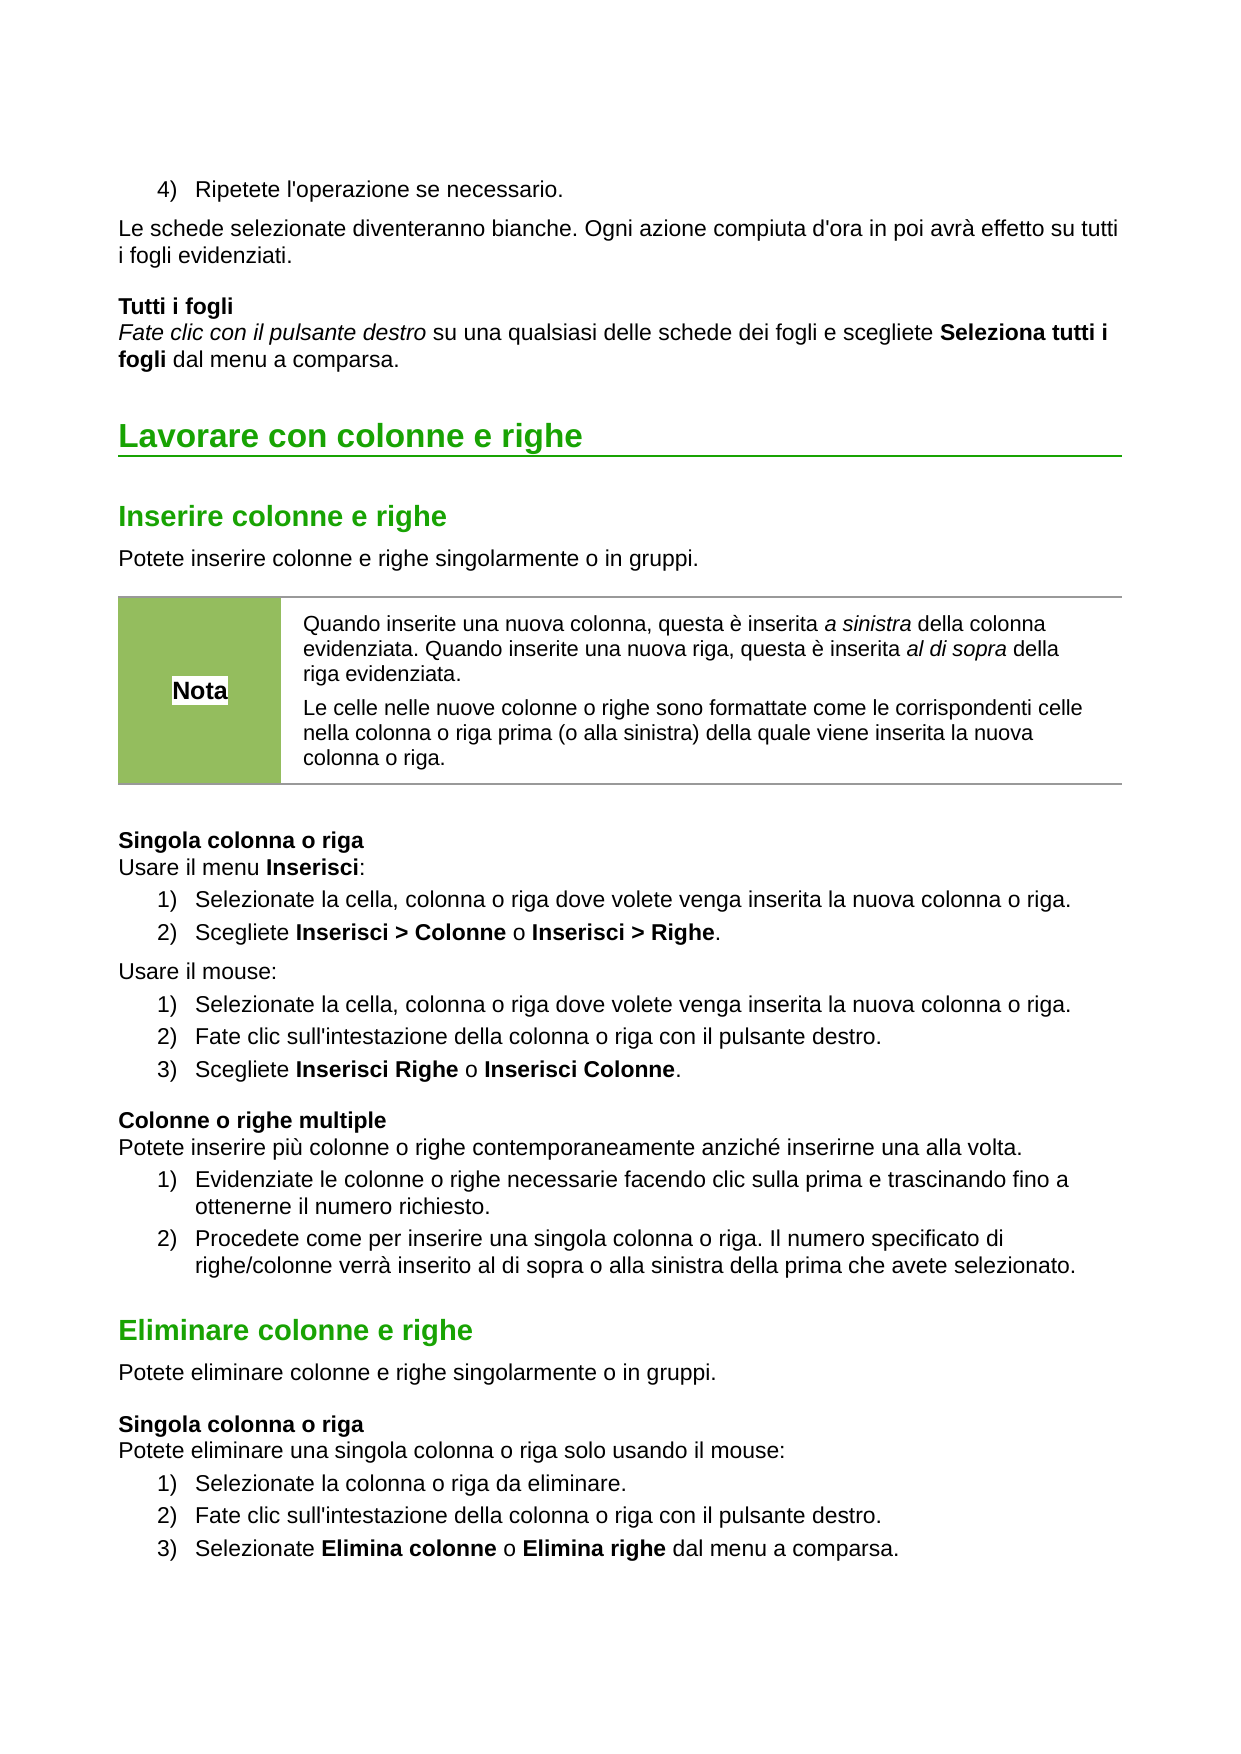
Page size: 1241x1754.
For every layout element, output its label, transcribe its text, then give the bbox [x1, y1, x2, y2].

list Selezionate Elimina colonne o Elimina righe dal menu a comparsa. [177, 1535, 1122, 1561]
list Usare il menu Inserisci: [118, 853, 1122, 880]
list Selezionate la cella, colonna o riga dove volete venga inserita la nuova colonna o riga. [177, 991, 1122, 1017]
text Tutti i fogli [118, 293, 1122, 319]
subtitle Lavorare con colonne e righe [118, 416, 1122, 455]
list Procedete come per inserire una singola colonna o riga. Il numero specificato di righe/colonne verrà inserito al di sopra o alla sinistra della prima che avete selezionato. [177, 1225, 1122, 1278]
text Potete inserire colonne e righe singolarmente o in gruppi. [118, 545, 1122, 571]
list Potete inserire più colonne o righe contemporaneamente anziché inserirne una alla volta. [118, 1133, 1122, 1160]
list Selezionate la cella, colonna o riga dove volete venga inserita la nuova colonna o riga. [177, 886, 1122, 913]
list Potete eliminare una singola colonna o riga solo usando il mouse: [118, 1437, 1122, 1463]
text Singola colonna o riga [118, 827, 1122, 853]
text Singola colonna o riga [118, 1411, 1122, 1437]
subtitle Eliminare colonne e righe [118, 1313, 1122, 1347]
subtitle Inserire colonne e righe [118, 499, 1122, 532]
list Selezionate la colonna o riga da eliminare. [177, 1470, 1122, 1496]
list Ripetete l'operazione se necessario. [177, 176, 1122, 203]
list Scegliete Inserisci > Colonne o Inserisci > Righe. [177, 919, 1122, 945]
list Scegliete Inserisci Righe o Inserisci Colonne. [177, 1056, 1122, 1082]
list Evidenziate le colonne o righe necessarie facendo clic sulla prima e trascinando fino a ottenerne il numero richiesto. [177, 1166, 1122, 1219]
list Fate clic sull'intestazione della colonna o riga con il pulsante destro. [177, 1502, 1122, 1529]
text Colonne o righe multiple [118, 1107, 1122, 1133]
text Fate clic con il pulsante destro su una qualsiasi delle schede dei fogli e scegliete Seleziona tutti i fogli dal menu a comparsa. [118, 319, 1122, 372]
list Usare il mouse: [118, 958, 1122, 984]
text Potete eliminare colonne e righe singolarmente o in gruppi. [118, 1359, 1122, 1386]
table_header Nota [118, 598, 281, 783]
list Fate clic sull'intestazione della colonna o riga con il pulsante destro. [177, 1023, 1122, 1049]
table_header Quando inserite una nuova colonna, questa è inserita a sinistra della colonna evidenziata. Quando inserite una nuova riga, questa è inserita al di sopra della riga evidenziata. Le celle nelle nuove colonne o righe sono formattate come le corrispondenti celle nella colonna o riga prima (o alla sinistra) della quale viene inserita la nuova colonna o riga. [281, 598, 1122, 783]
text Le schede selezionate diventeranno bianche. Ogni azione compiuta d'ora in poi avrà effetto su tutti i fogli evidenziati. [118, 215, 1122, 268]
